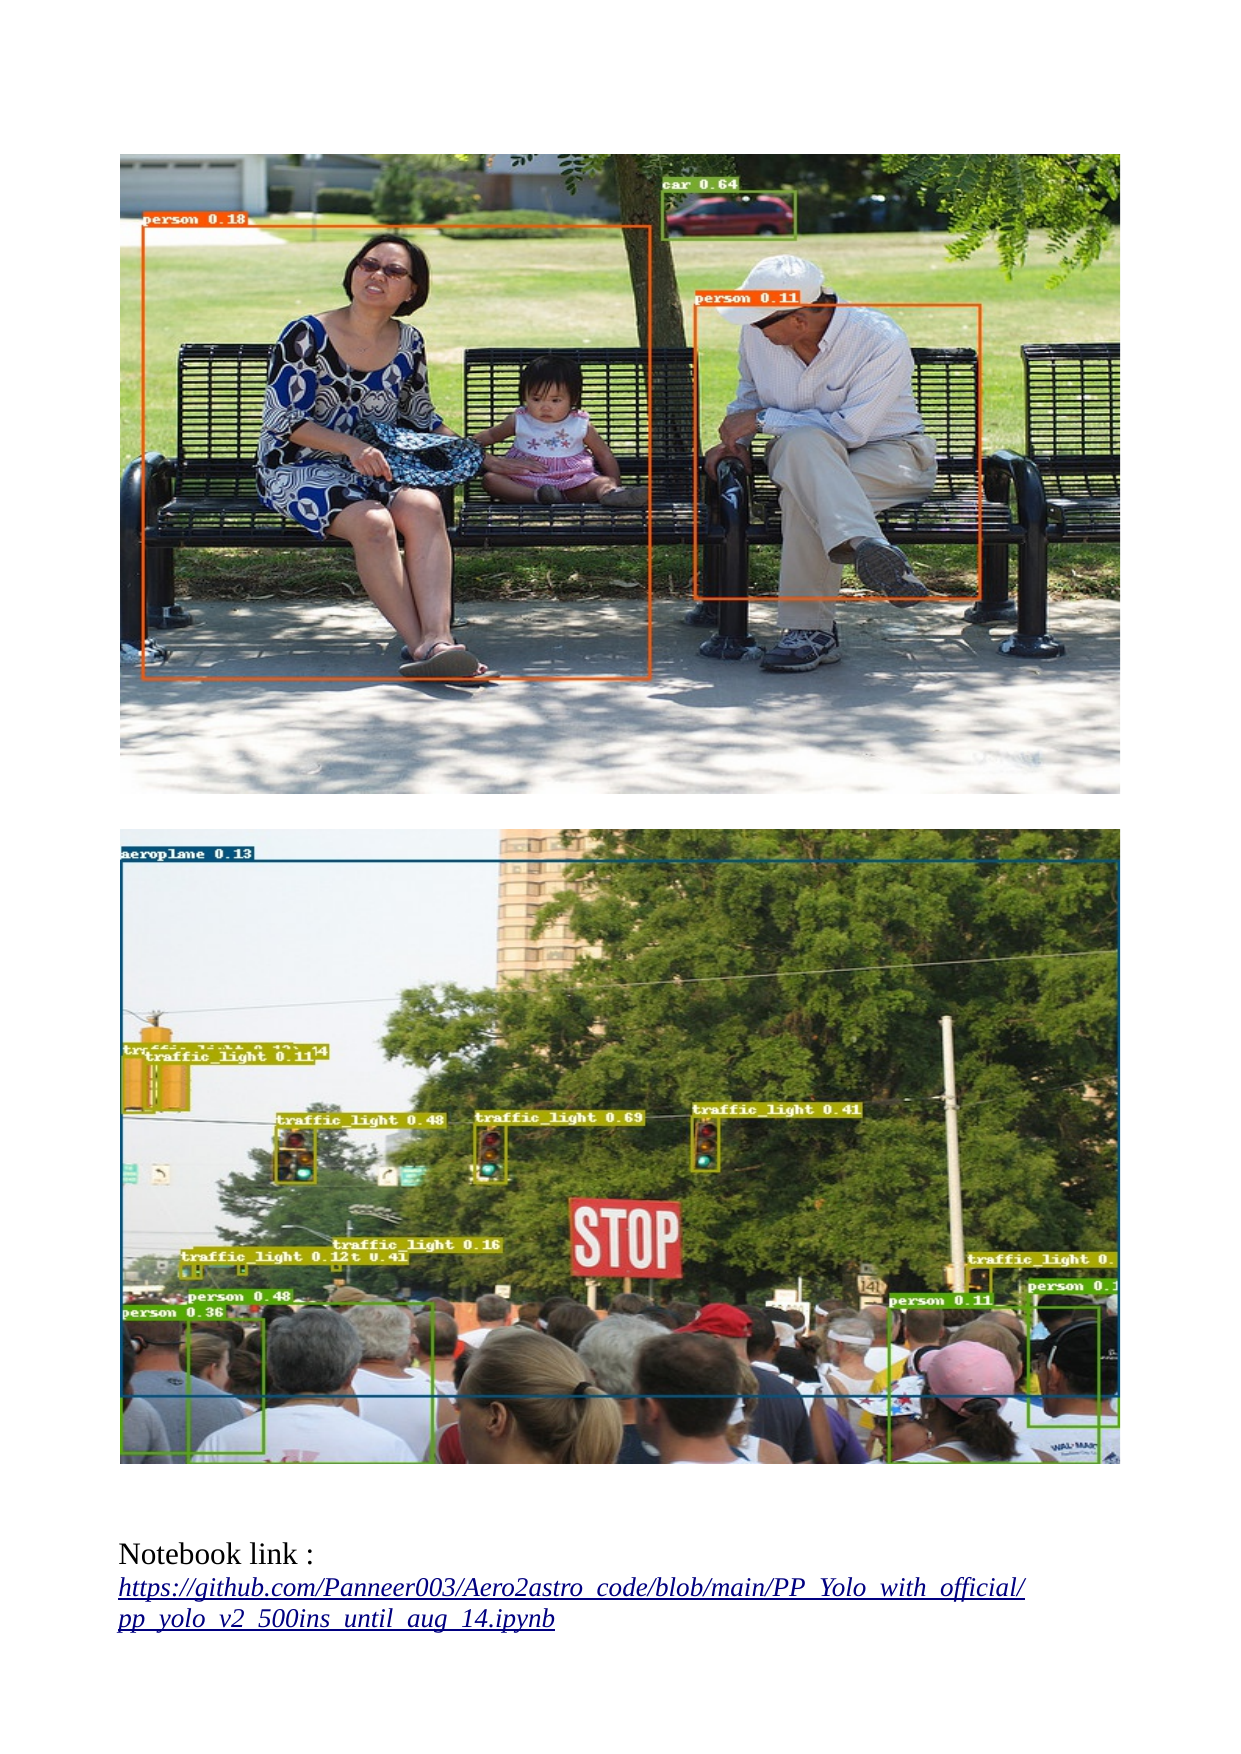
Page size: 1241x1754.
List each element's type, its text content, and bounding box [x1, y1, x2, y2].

text https://github.com/Panneer003/Aero2astro_code/blob/main/PP_Yolo_with_official/pp_yolo_v2_500ins_until_aug_14.ipynb [118, 1571, 1122, 1633]
picture [120, 829, 1121, 1464]
text Notebook link : [118, 1535, 1122, 1571]
picture [120, 154, 1121, 794]
